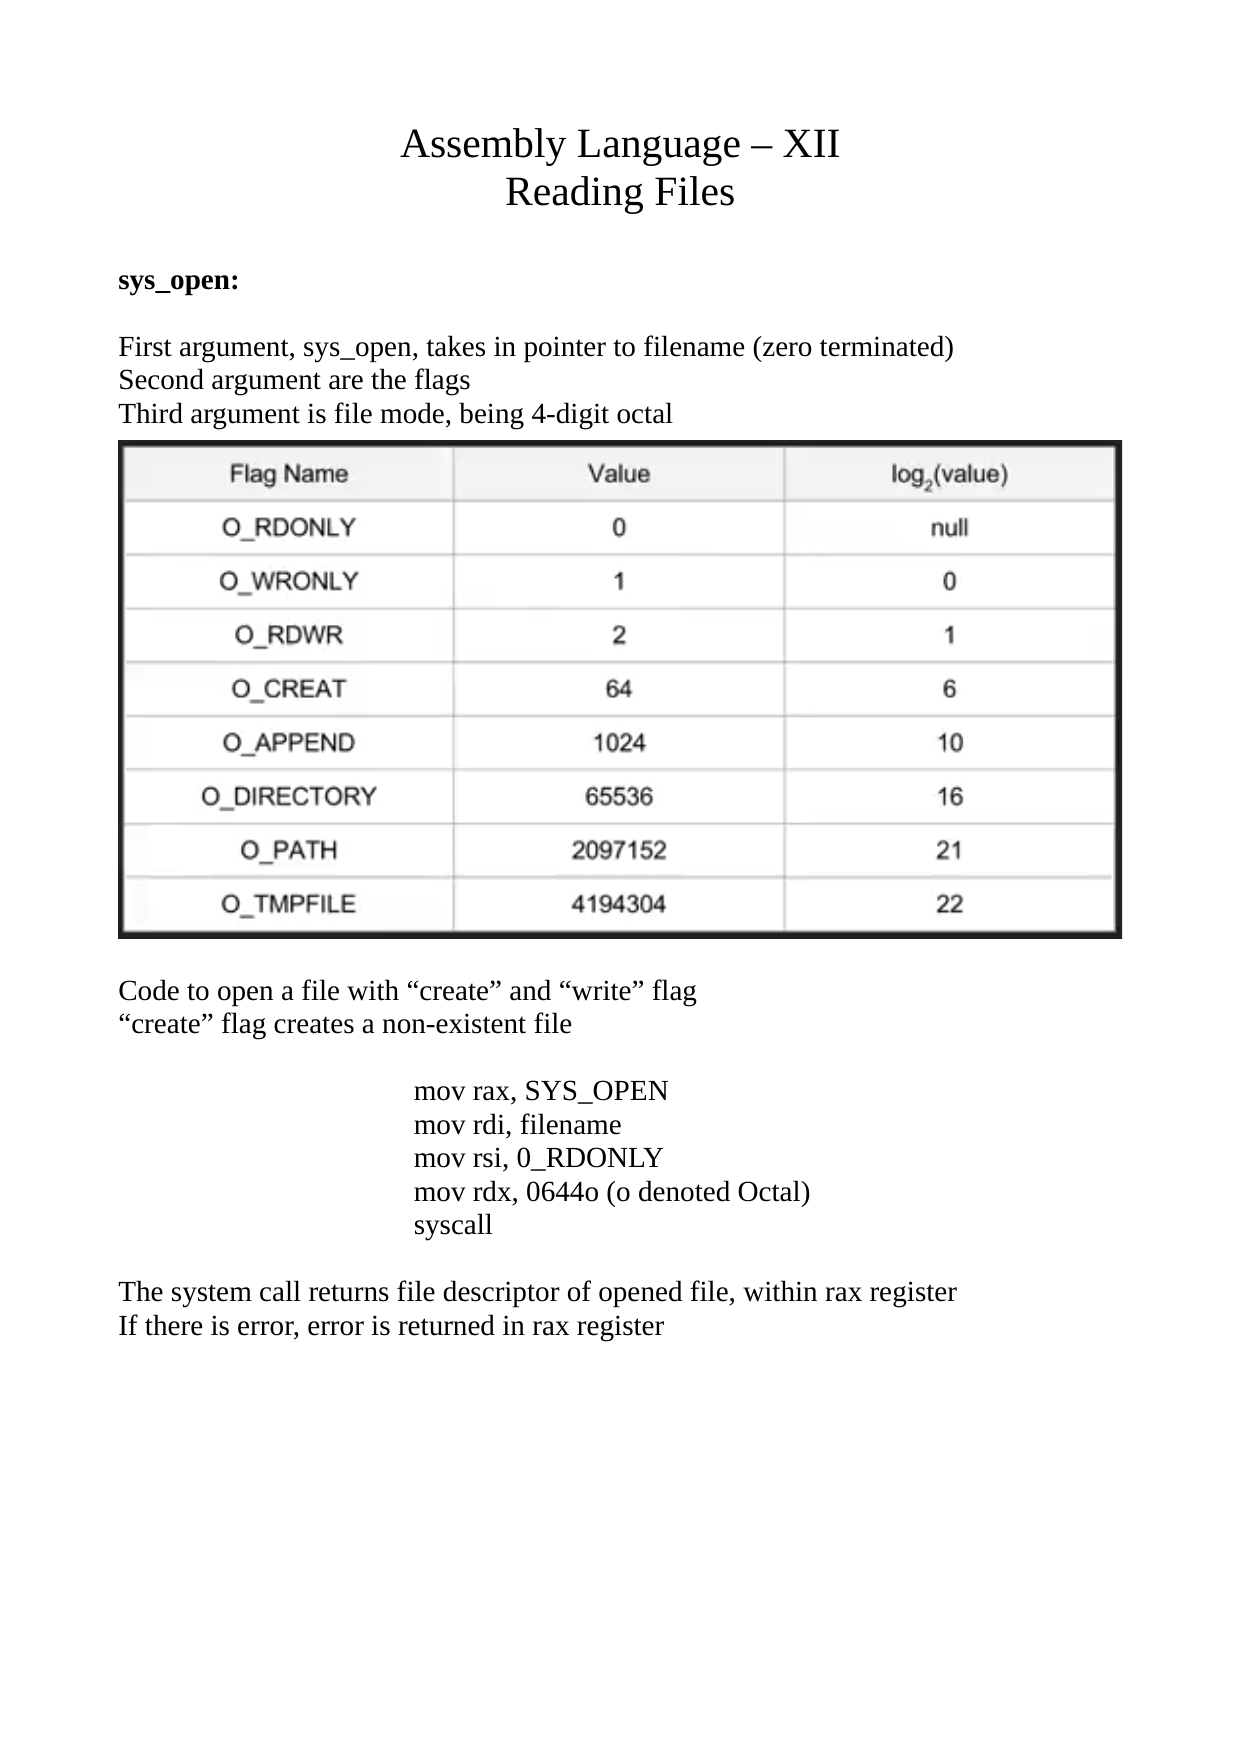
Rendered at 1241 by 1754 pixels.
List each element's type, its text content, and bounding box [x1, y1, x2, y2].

picture [118, 440, 1123, 939]
text “create” flag creates a non-existent file [118, 1006, 1122, 1040]
text sys_open: [118, 262, 1122, 295]
text If there is error, error is returned in rax register [118, 1308, 1122, 1342]
text mov rax, SYS_OPEN [118, 1073, 1122, 1107]
text Assembly Language – XII [118, 118, 1122, 166]
text mov rdi, filename [118, 1107, 1122, 1140]
text Reading Files [118, 166, 1122, 214]
text First argument, sys_open, takes in pointer to filename (zero terminated) [118, 329, 1122, 362]
text syscall [118, 1207, 1122, 1241]
text Code to open a file with “create” and “write” flag [118, 973, 1122, 1006]
text Second argument are the flags [118, 362, 1122, 396]
text Third argument is file mode, being 4-digit octal [118, 396, 1122, 429]
text mov rdx, 0644o (o denoted Octal) [118, 1174, 1122, 1207]
text The system call returns file descriptor of opened file, within rax register [118, 1274, 1122, 1308]
text mov rsi, 0_RDONLY [118, 1140, 1122, 1174]
